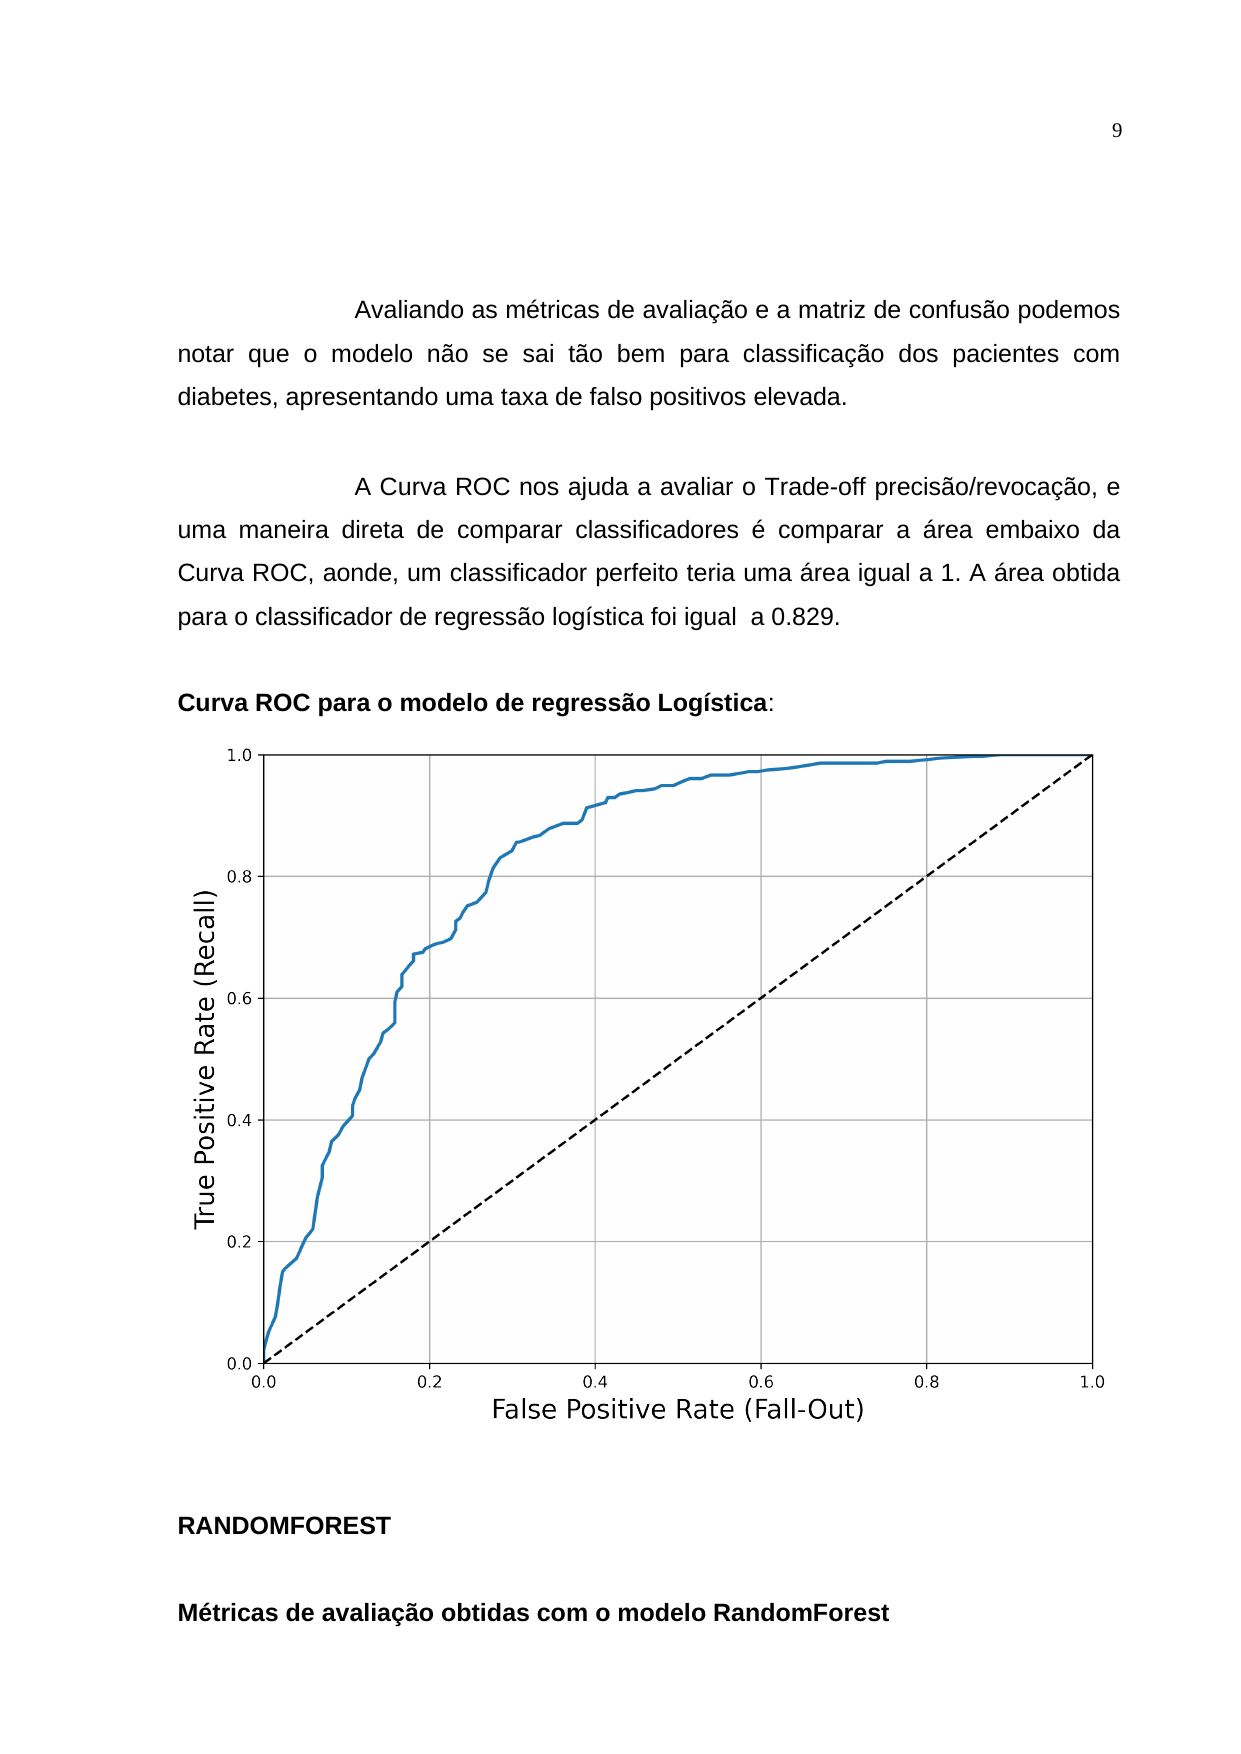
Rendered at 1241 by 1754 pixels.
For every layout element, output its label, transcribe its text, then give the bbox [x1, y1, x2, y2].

text RANDOMFOREST [177, 1511, 1122, 1540]
text Métricas de avaliação obtidas com o modelo RandomForest [177, 1598, 1122, 1626]
picture [177, 730, 1123, 1440]
text A Curva ROC nos ajuda a avaliar o Trade-off precisão/revocação, e uma maneira direta de comparar classificadores é comparar a área embaixo da Curva ROC, aonde, um classificador perfeito teria uma área igual a 1. A área obtida para o classificador de regressão logística foi igual a 0.829. [177, 472, 1122, 630]
text Curva ROC para o modelo de regressão Logística: [177, 688, 1122, 716]
text Avaliando as métricas de avaliação e a matriz de confusão podemos notar que o modelo não se sai tão bem para classificação dos pacientes com diabetes, apresentando uma taxa de falso positivos elevada. [177, 295, 1122, 410]
